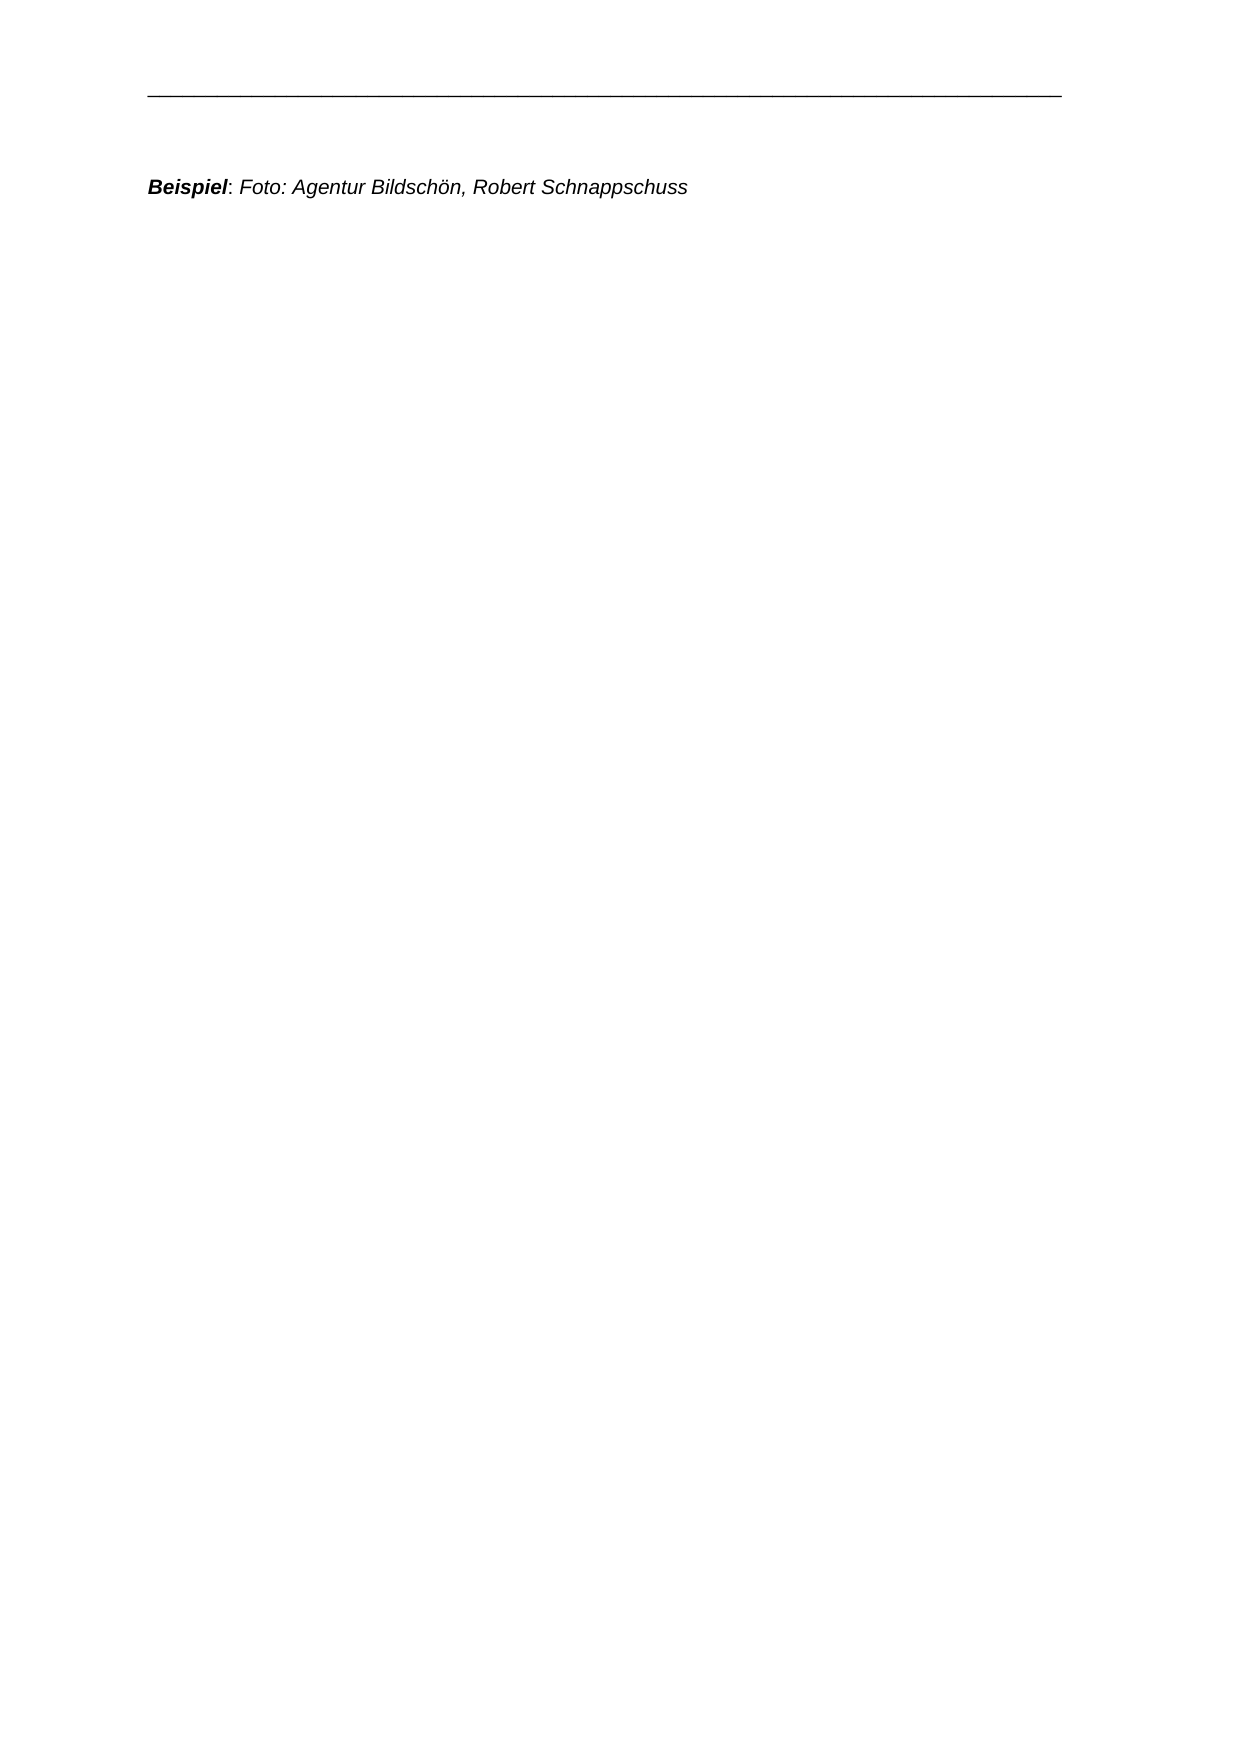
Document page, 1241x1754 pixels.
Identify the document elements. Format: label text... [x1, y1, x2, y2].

text Beispiel: Foto: Agentur Bildschön, Robert Schnappschuss [148, 175, 1064, 199]
